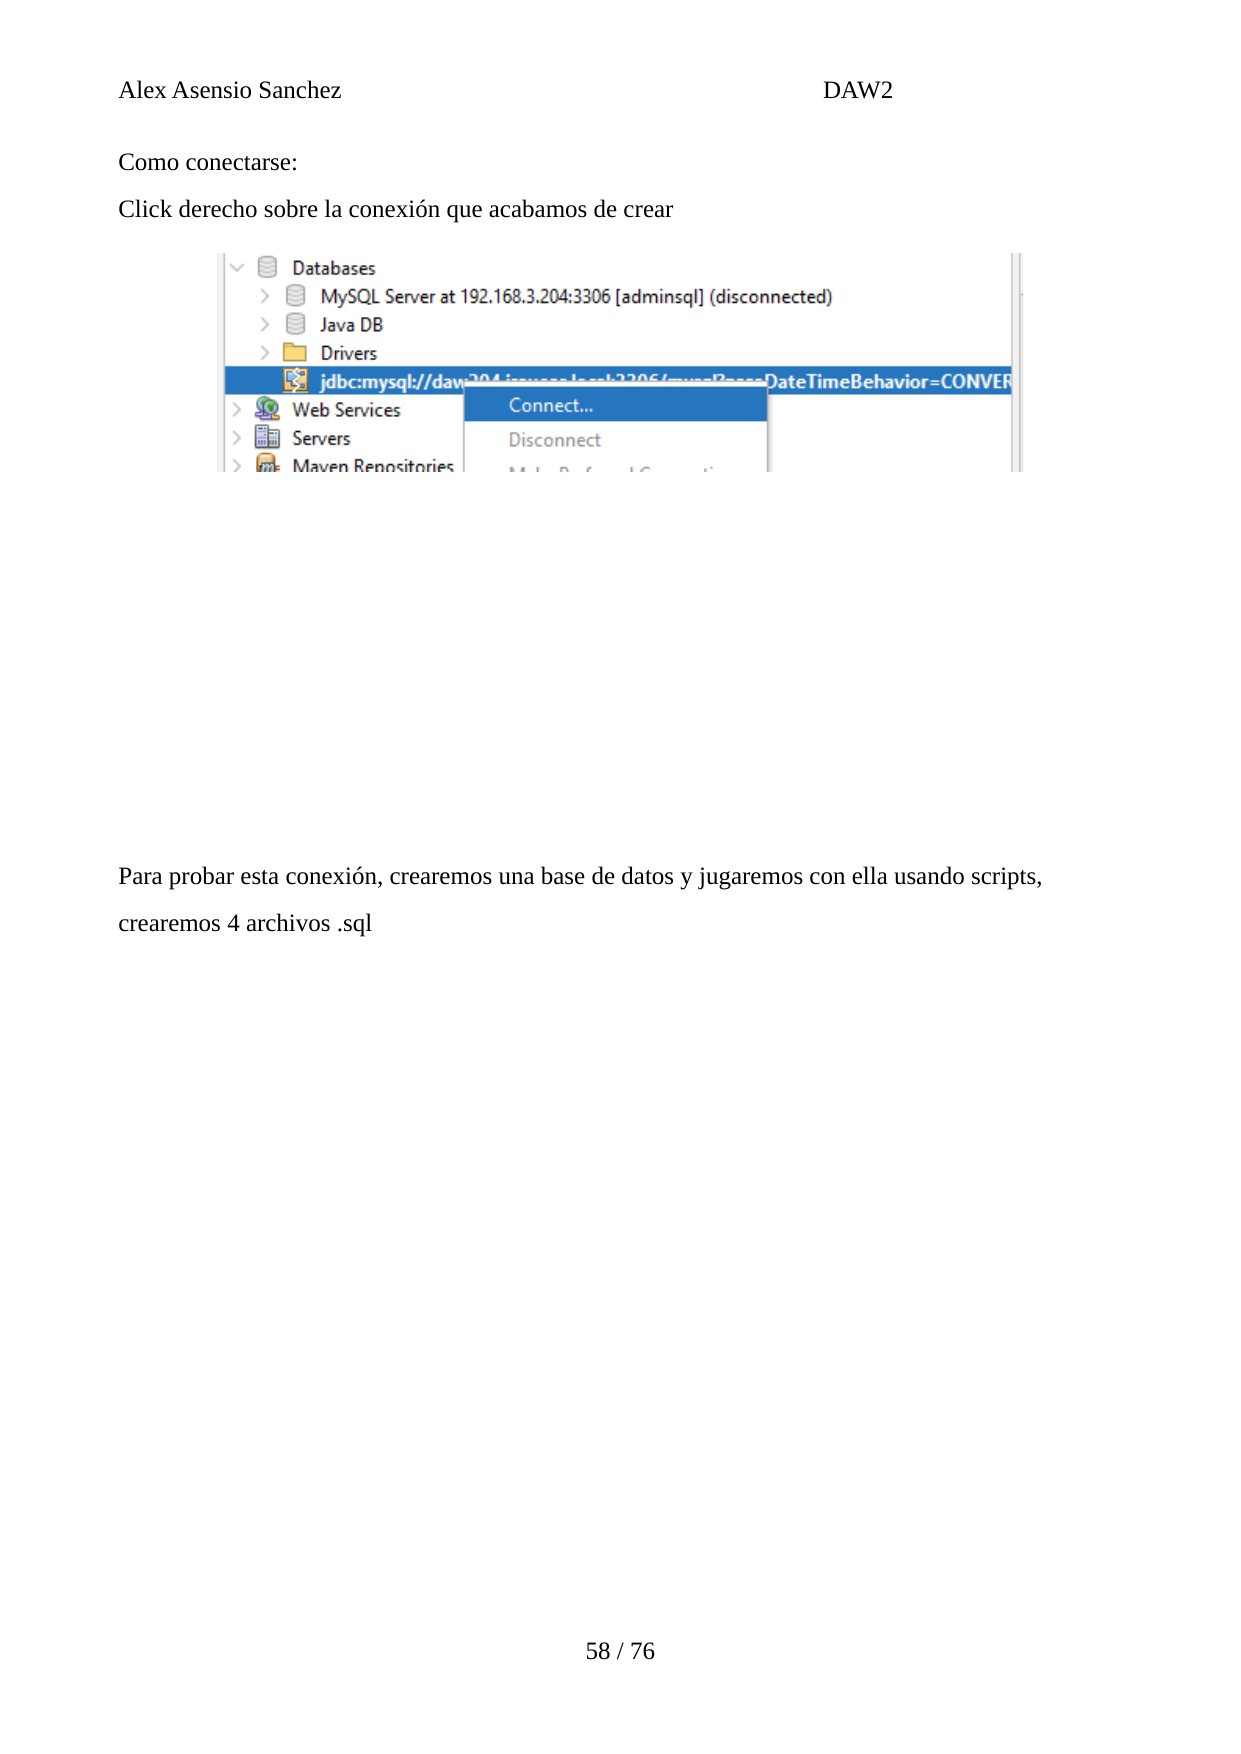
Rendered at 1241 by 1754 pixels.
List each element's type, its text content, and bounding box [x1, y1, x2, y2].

text Como conectarse: [118, 147, 1122, 176]
text Click derecho sobre la conexión que acabamos de crear [118, 194, 1122, 223]
text Para probar esta conexión, crearemos una base de datos y jugaremos con ella usando scripts, [118, 861, 1122, 890]
picture [217, 253, 1024, 472]
text crearemos 4 archivos .sql [118, 908, 1122, 937]
